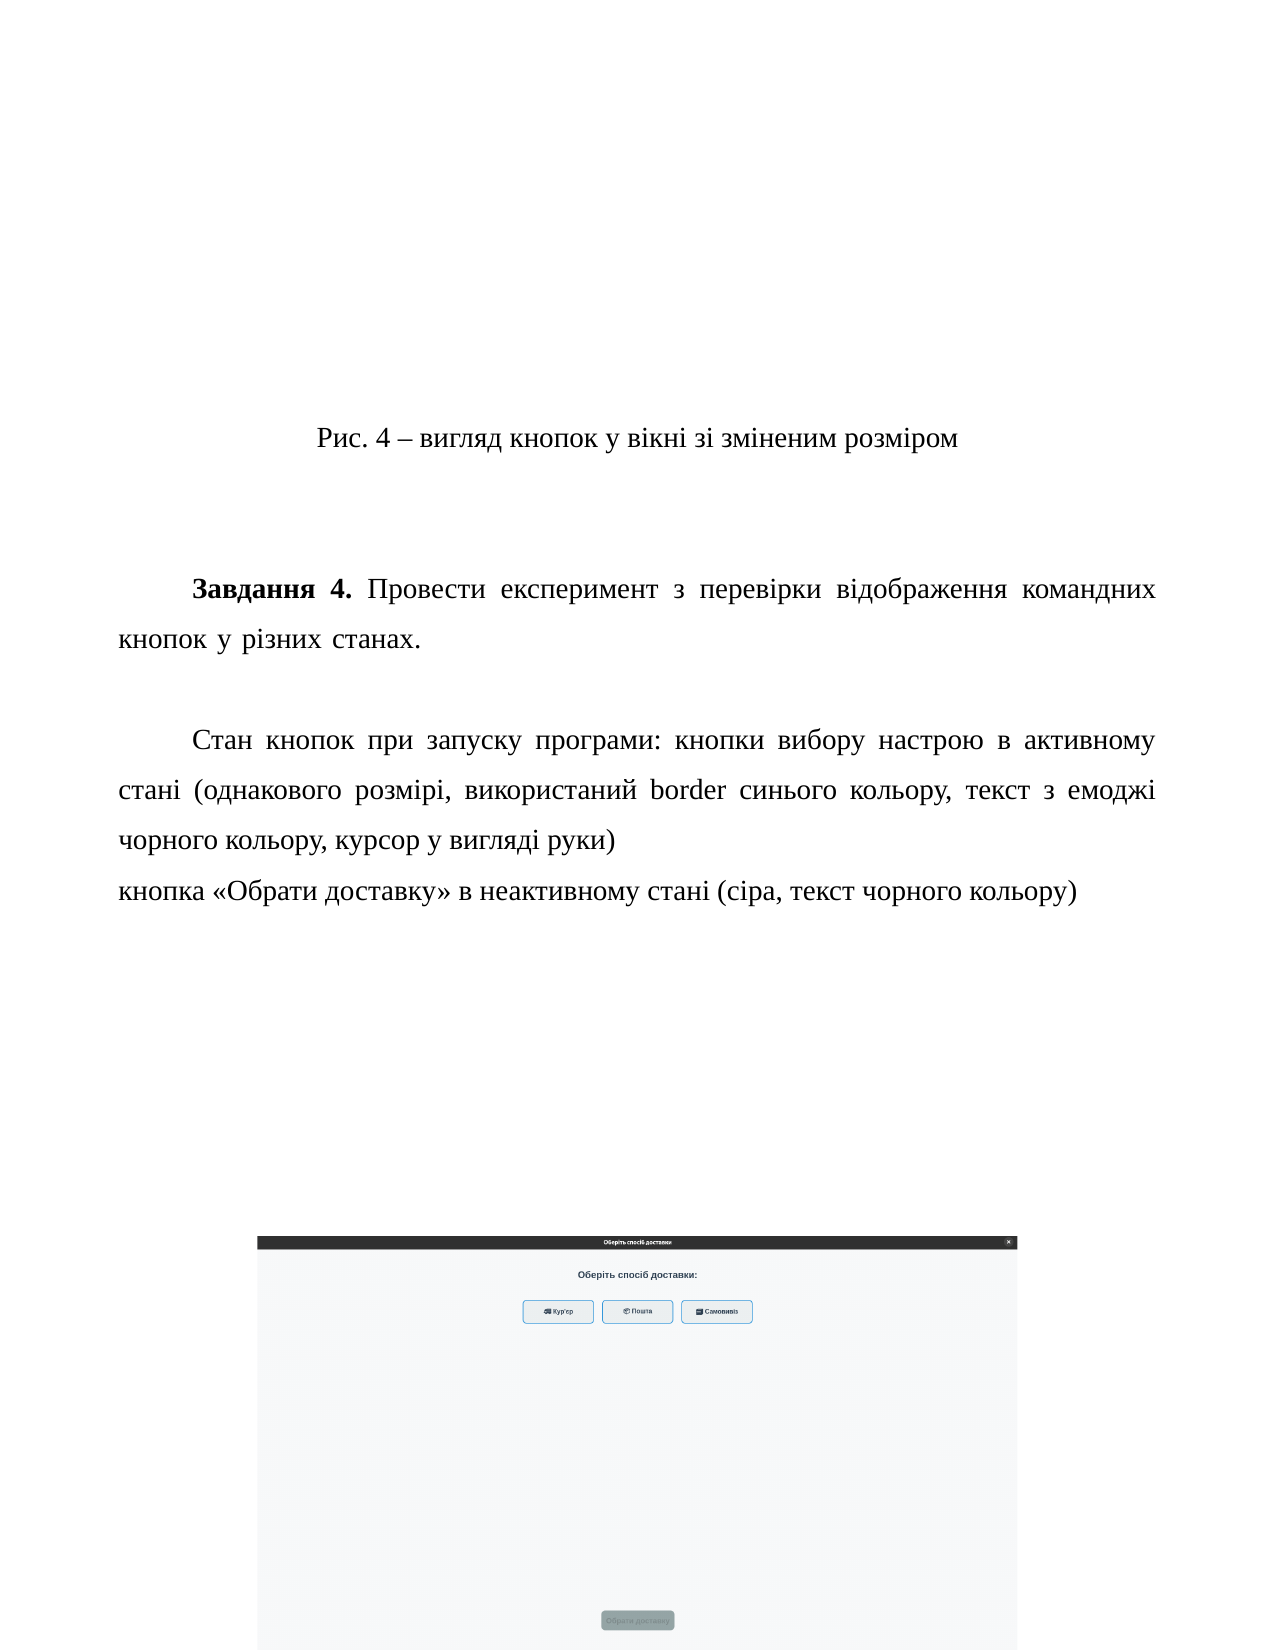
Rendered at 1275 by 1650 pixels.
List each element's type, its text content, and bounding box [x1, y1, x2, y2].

text Завдання 4. Провести експеримент з перевірки відображення командних кнопок у різних станах. [118, 571, 1157, 705]
text кнопка «Обрати доставку» в неактивному стані (сіра, текст чорного кольору) [118, 873, 1157, 906]
picture [257, 1236, 1018, 1650]
text Стан кнопок при запуску програми: кнопки вибору настрою в активному стані (однакового розмірі, використаний border синього кольору, текст з емоджі чорного кольору, курсор у вигляді руки) [118, 722, 1157, 856]
text Рис. 4 – вигляд кнопок у вікні зі зміненим розміром [118, 118, 1157, 453]
